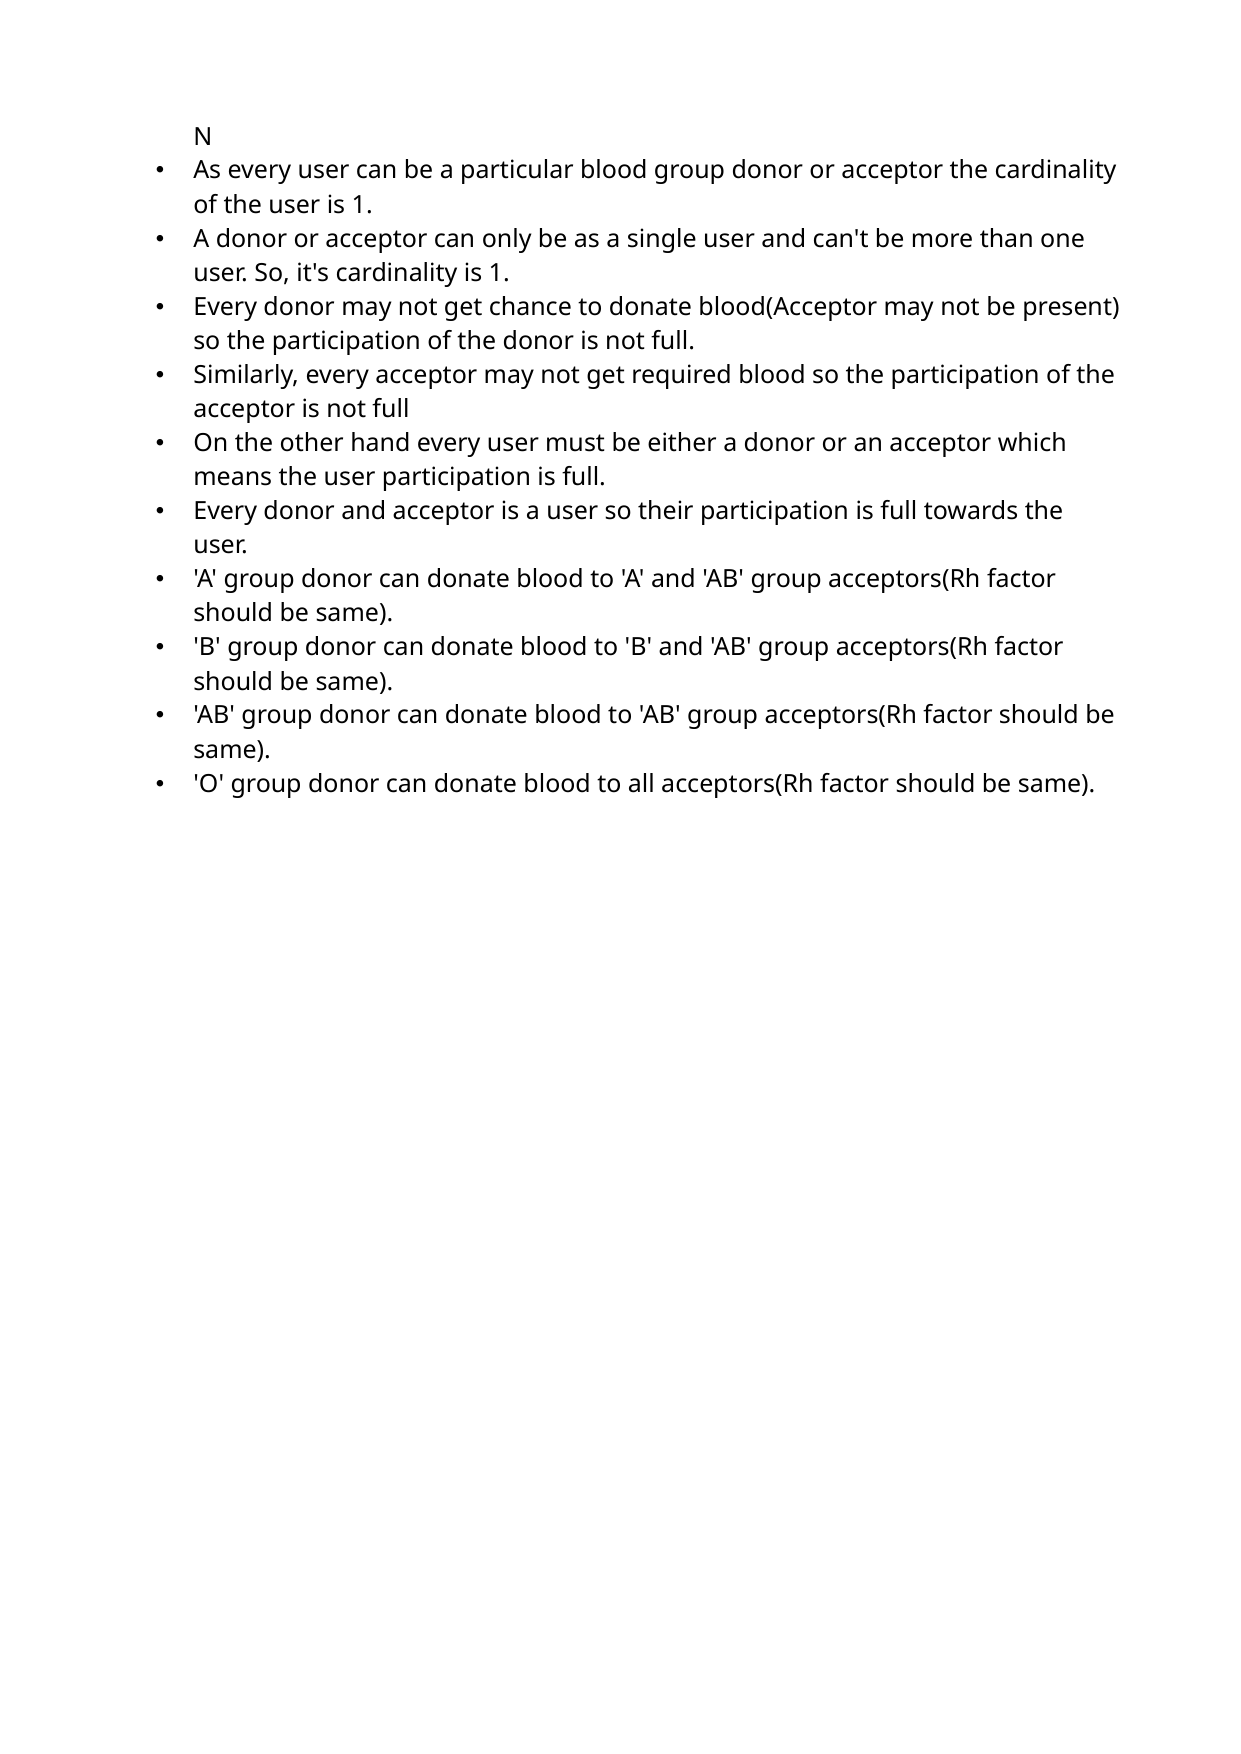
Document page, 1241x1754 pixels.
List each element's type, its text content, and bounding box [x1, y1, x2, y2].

list A donor or acceptor can only be as a single user and can't be more than one user. So, it's cardinality is 1. [156, 220, 1122, 288]
list 'A' group donor can donate blood to 'A' and 'AB' group acceptors(Rh factor should be same). [156, 561, 1122, 629]
list Every donor and acceptor is a user so their participation is full towards the user. [156, 493, 1122, 561]
list Every donor may not get chance to donate blood(Acceptor may not be present) so the participation of the donor is not full. [156, 288, 1122, 357]
list Similarly, every acceptor may not get required blood so the participation of the acceptor is not full [156, 357, 1122, 425]
list 'O' group donor can donate blood to all acceptors(Rh factor should be same). [156, 765, 1122, 799]
list As every acceptor can take blood from any number of donors it's cardinality is N [156, 118, 1122, 152]
list As every user can be a particular blood group donor or acceptor the cardinality of the user is 1. [156, 152, 1122, 220]
list On the other hand every user must be either a donor or an acceptor which means the user participation is full. [156, 425, 1122, 493]
list 'B' group donor can donate blood to 'B' and 'AB' group acceptors(Rh factor should be same). [156, 629, 1122, 697]
list 'AB' group donor can donate blood to 'AB' group acceptors(Rh factor should be same). [156, 697, 1122, 765]
